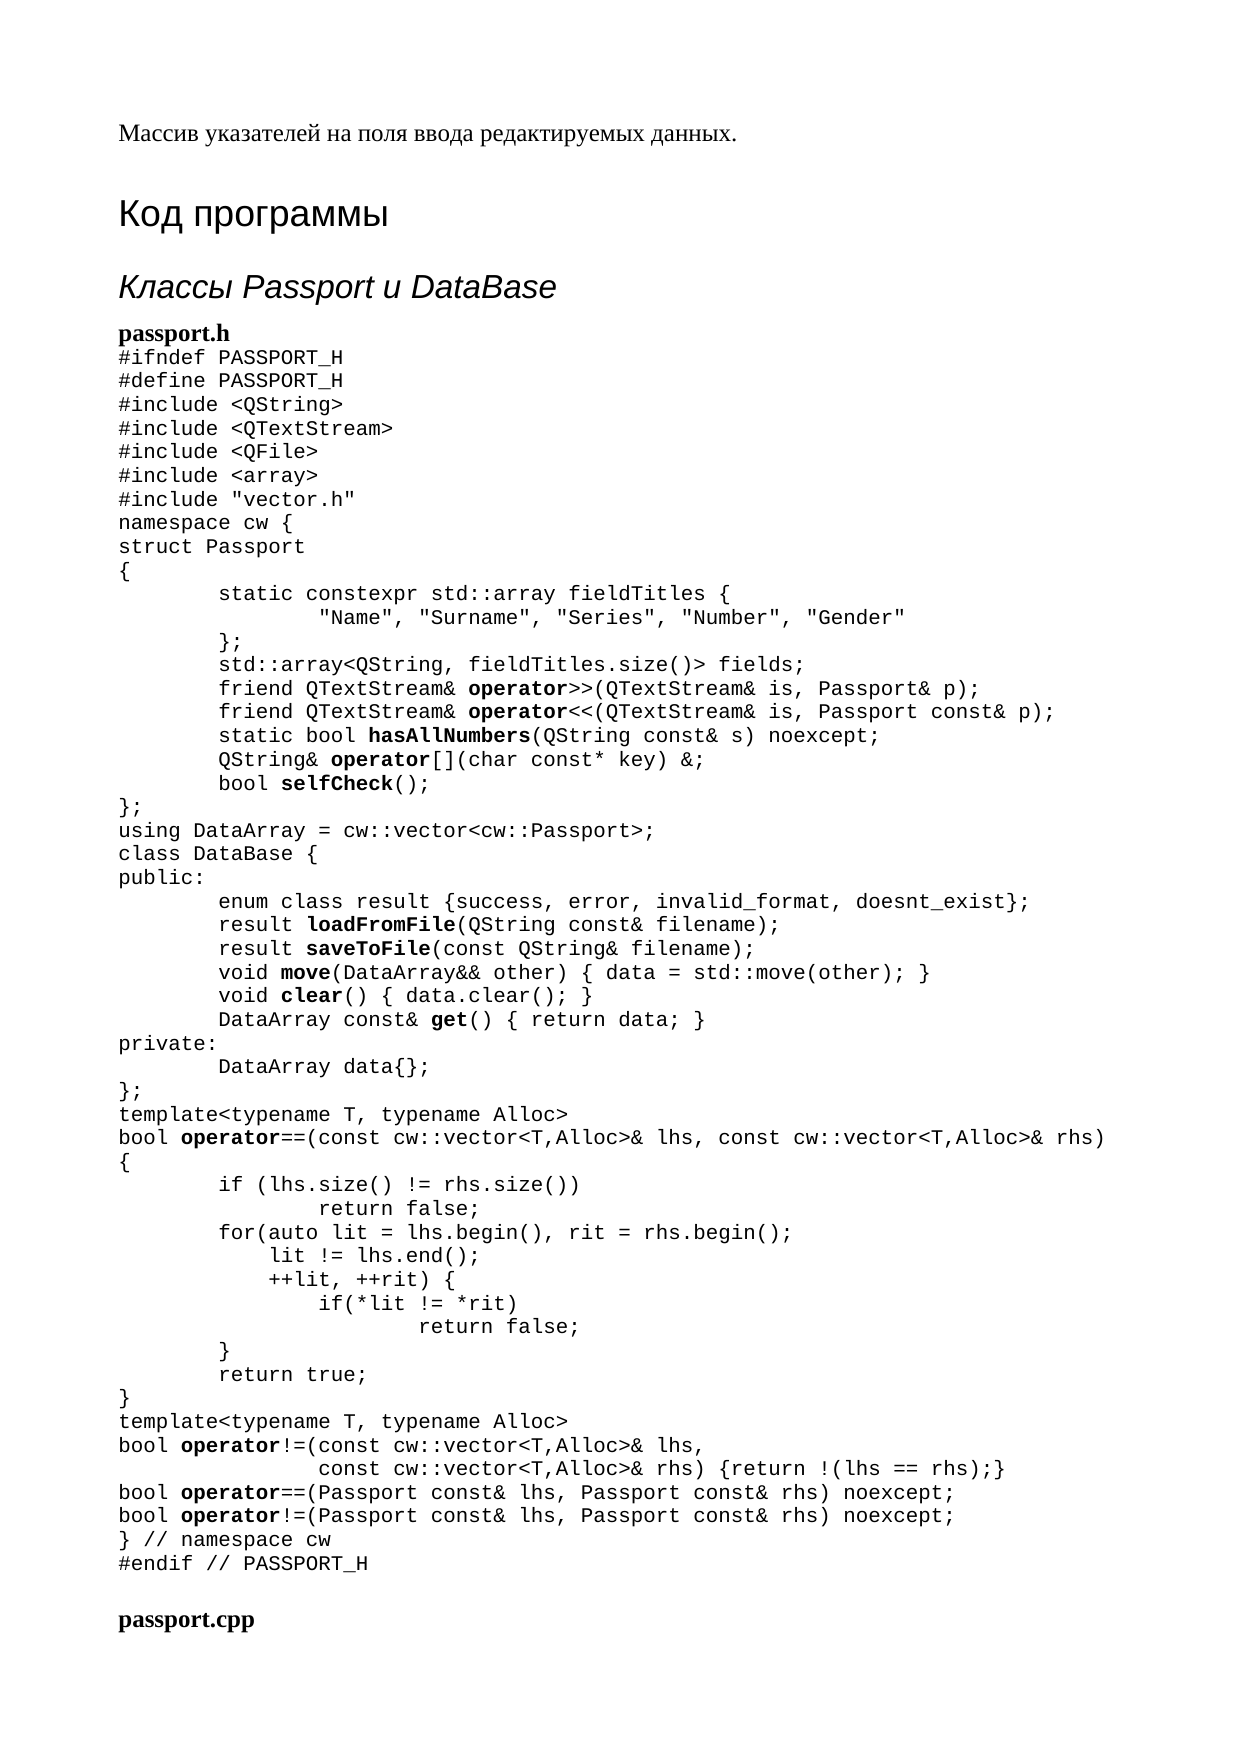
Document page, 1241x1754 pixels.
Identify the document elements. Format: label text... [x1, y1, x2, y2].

text passport.cpp [118, 1604, 1122, 1633]
text bool operator!=(Passport const& lhs, Passport const& rhs) noexcept; [118, 1506, 1122, 1529]
text Классы Passport и DataBase [118, 267, 1122, 306]
text bool selfCheck(); [118, 772, 1122, 796]
text struct Passport [118, 536, 1122, 560]
text ++lit, ++rit) { [118, 1269, 1122, 1293]
text #include <QString> [118, 394, 1122, 418]
text private: [118, 1033, 1122, 1056]
text #include "vector.h" [118, 489, 1122, 512]
text for(auto lit = lhs.begin(), rit = rhs.begin(); [118, 1222, 1122, 1245]
text #include <QTextStream> [118, 418, 1122, 441]
text return true; [118, 1364, 1122, 1387]
text { [118, 1151, 1122, 1174]
text return false; [118, 1198, 1122, 1222]
text QString& operator[](char const* key) &; [118, 749, 1122, 772]
text passport.h [118, 318, 1122, 347]
text Массив указателей на поля ввода редактируемых данных. [118, 118, 1122, 147]
text #ifndef PASSPORT_H [118, 347, 1122, 371]
text result loadFromFile(QString const& filename); [118, 914, 1122, 938]
text friend QTextStream& operator>>(QTextStream& is, Passport& p); [118, 678, 1122, 702]
text DataArray const& get() { return data; } [118, 1009, 1122, 1033]
text bool operator==(Passport const& lhs, Passport const& rhs) noexcept; [118, 1482, 1122, 1506]
text #endif // PASSPORT_H [118, 1553, 1122, 1576]
text } // namespace cw [118, 1529, 1122, 1553]
text void move(DataArray&& other) { data = std::move(other); } [118, 962, 1122, 985]
text template<typename T, typename Alloc> [118, 1103, 1122, 1127]
text }; [118, 1080, 1122, 1103]
text { [118, 560, 1122, 583]
text } [118, 1340, 1122, 1364]
text } [118, 1387, 1122, 1411]
text std::array<QString, fieldTitles.size()> fields; [118, 654, 1122, 678]
text enum class result {success, error, invalid_format, doesnt_exist}; [118, 891, 1122, 914]
text bool operator==(const cw::vector<T,Alloc>& lhs, const cw::vector<T,Alloc>& rhs) [118, 1127, 1122, 1151]
text using DataArray = cw::vector<cw::Passport>; [118, 820, 1122, 843]
text }; [118, 796, 1122, 820]
text result saveToFile(const QString& filename); [118, 938, 1122, 962]
text void clear() { data.clear(); } [118, 985, 1122, 1009]
text const cw::vector<T,Alloc>& rhs) {return !(lhs == rhs);} [118, 1458, 1122, 1482]
text class DataBase { [118, 843, 1122, 867]
text lit != lhs.end(); [118, 1245, 1122, 1269]
text public: [118, 867, 1122, 891]
text friend QTextStream& operator<<(QTextStream& is, Passport const& p); [118, 702, 1122, 725]
text namespace cw { [118, 512, 1122, 536]
text if(*lit != *rit) [118, 1293, 1122, 1316]
text "Name", "Surname", "Series", "Number", "Gender" [118, 607, 1122, 631]
text #include <QFile> [118, 441, 1122, 465]
text #include <array> [118, 465, 1122, 489]
text static bool hasAllNumbers(QString const& s) noexcept; [118, 725, 1122, 749]
text static constexpr std::array fieldTitles { [118, 583, 1122, 607]
text template<typename T, typename Alloc> [118, 1411, 1122, 1434]
text }; [118, 631, 1122, 654]
text if (lhs.size() != rhs.size()) [118, 1174, 1122, 1198]
text return false; [118, 1316, 1122, 1340]
text DataArray data{}; [118, 1056, 1122, 1080]
text #define PASSPORT_H [118, 371, 1122, 394]
text bool operator!=(const cw::vector<T,Alloc>& lhs, [118, 1434, 1122, 1458]
text Код программы [118, 191, 1122, 234]
